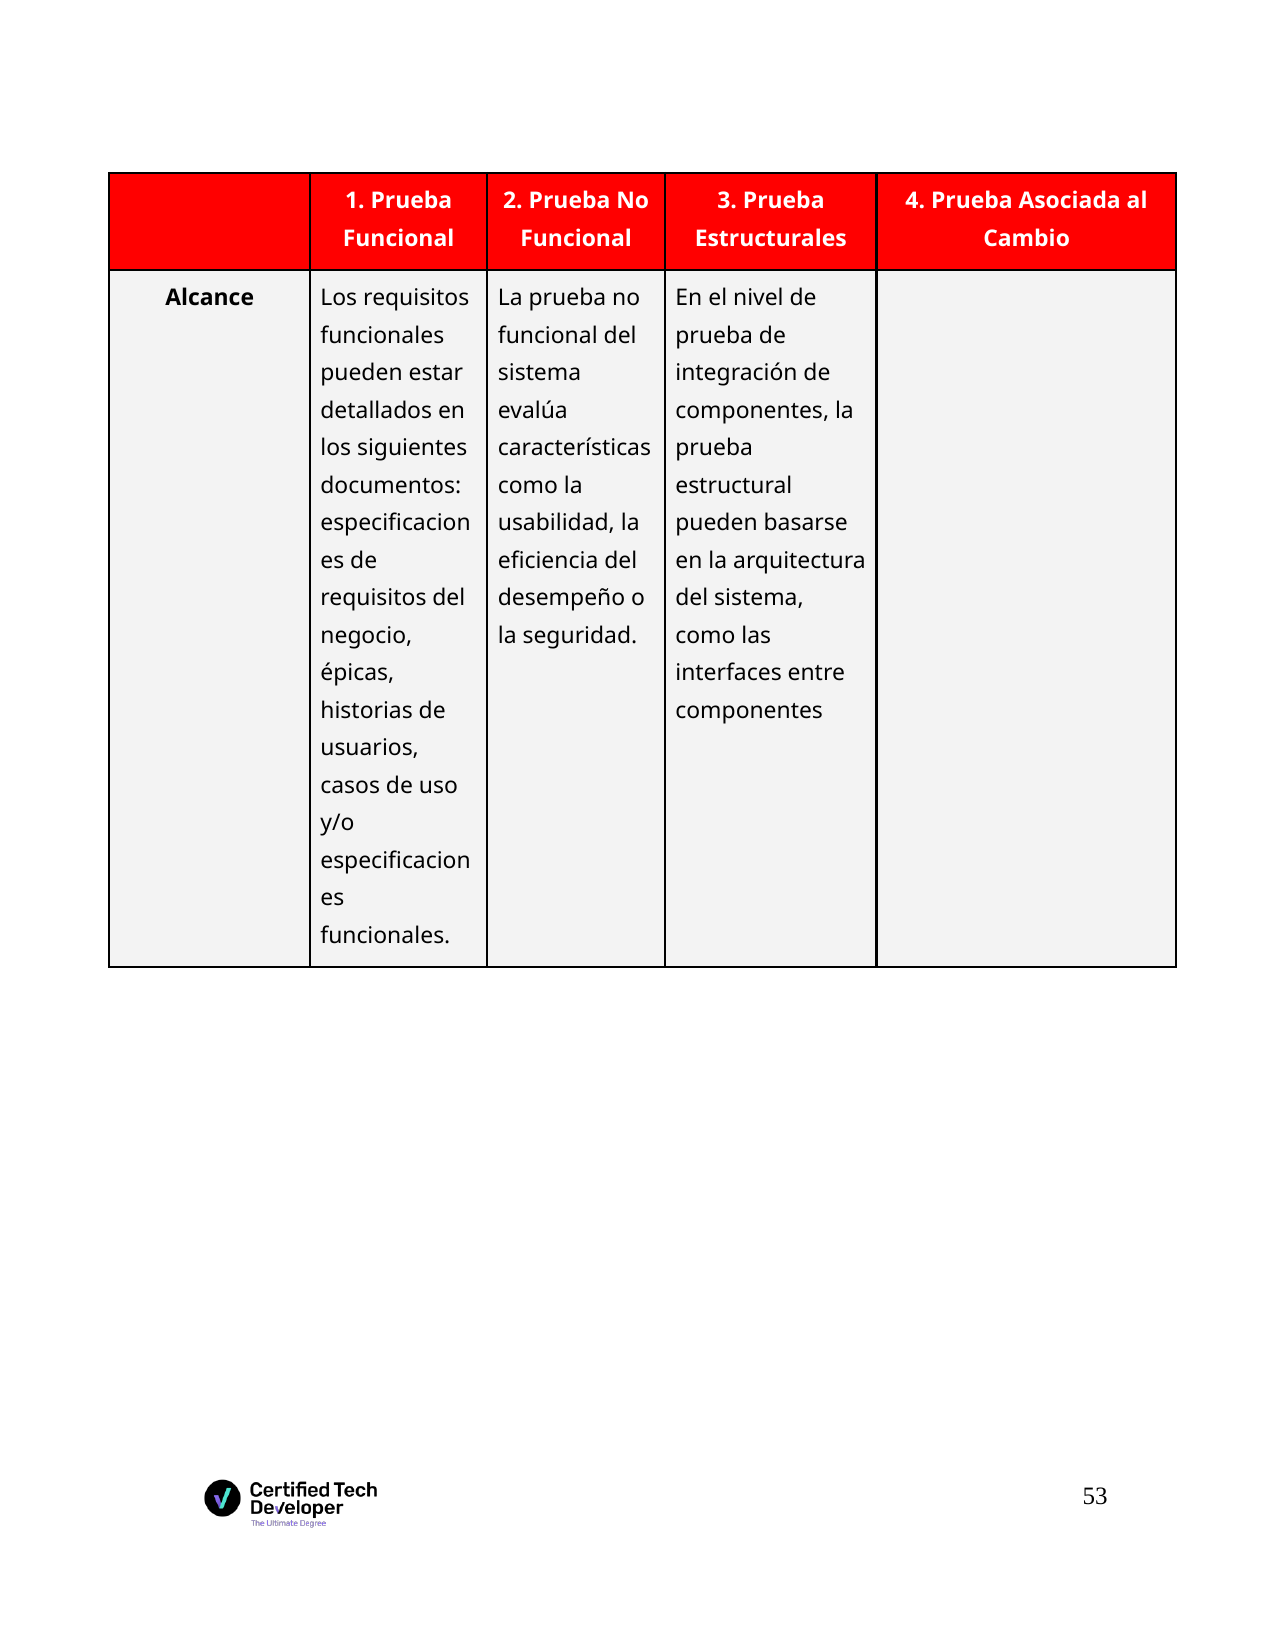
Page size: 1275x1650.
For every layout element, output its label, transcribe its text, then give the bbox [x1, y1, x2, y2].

table_header 2. Prueba No Funcional [488, 174, 664, 269]
table_cell En el nivel de prueba de integración de componentes, la prueba estructural pueden basarse en la arquitectura del sistema, como las interfaces entre componentes [666, 271, 875, 966]
table_cell Los requisitos funcionales pueden estar detallados en los siguientes documentos: especificaciones de requisitos del negocio, épicas, historias de usuarios, casos de uso y/o especificaciones funcionales. [311, 271, 486, 966]
table_header [110, 174, 309, 269]
table_cell Alcance [110, 271, 309, 966]
table_cell [878, 271, 1175, 966]
picture [196, 1466, 388, 1532]
table_cell La prueba no funcional del sistema evalúa características como la usabilidad, la eficiencia del desempeño o la seguridad. [488, 271, 664, 966]
table_header 1. Prueba Funcional [311, 174, 486, 269]
table_header 3. Prueba Estructurales [666, 174, 875, 269]
table_header 4. Prueba Asociada al Cambio [878, 174, 1175, 269]
